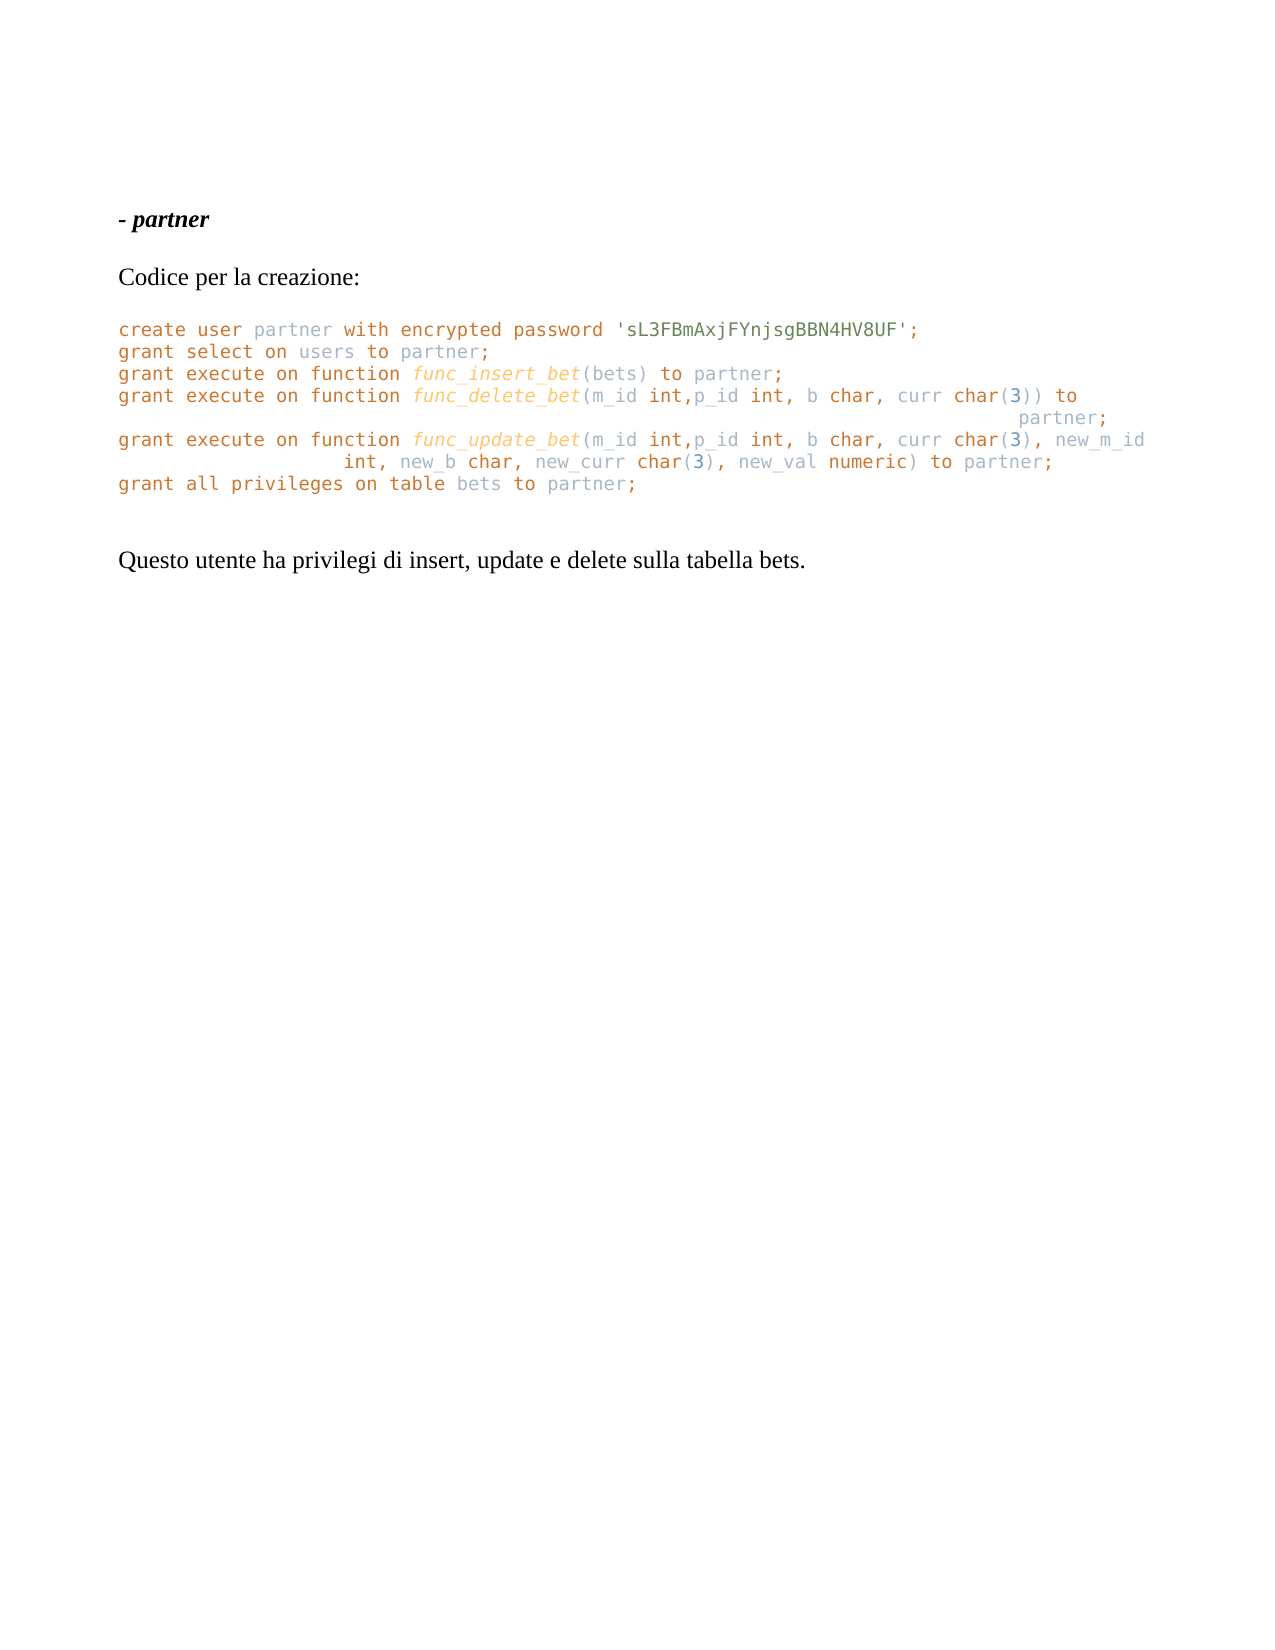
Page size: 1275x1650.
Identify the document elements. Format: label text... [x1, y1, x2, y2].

text - partner [118, 204, 1157, 233]
text Codice per la creazione: [118, 262, 1157, 291]
text Questo utente ha privilegi di insert, update e delete sulla tabella bets. [118, 545, 1157, 574]
text create user partner with encrypted password 'sL3FBmAxjFYnjsgBBN4HV8UF'; grant select on users to partner; grant execute on function func_insert_bet(bets) to partner; grant execute on function func_delete_bet(m_id int,p_id int, b char, curr char(3)) to partner; grant execute on function func_update_bet(m_id int,p_id int, b char, curr char(3), new_m_id int, new_b char, new_curr char(3), new_val numeric) to partner; grant all privileges on table bets to partner; [118, 319, 1157, 494]
